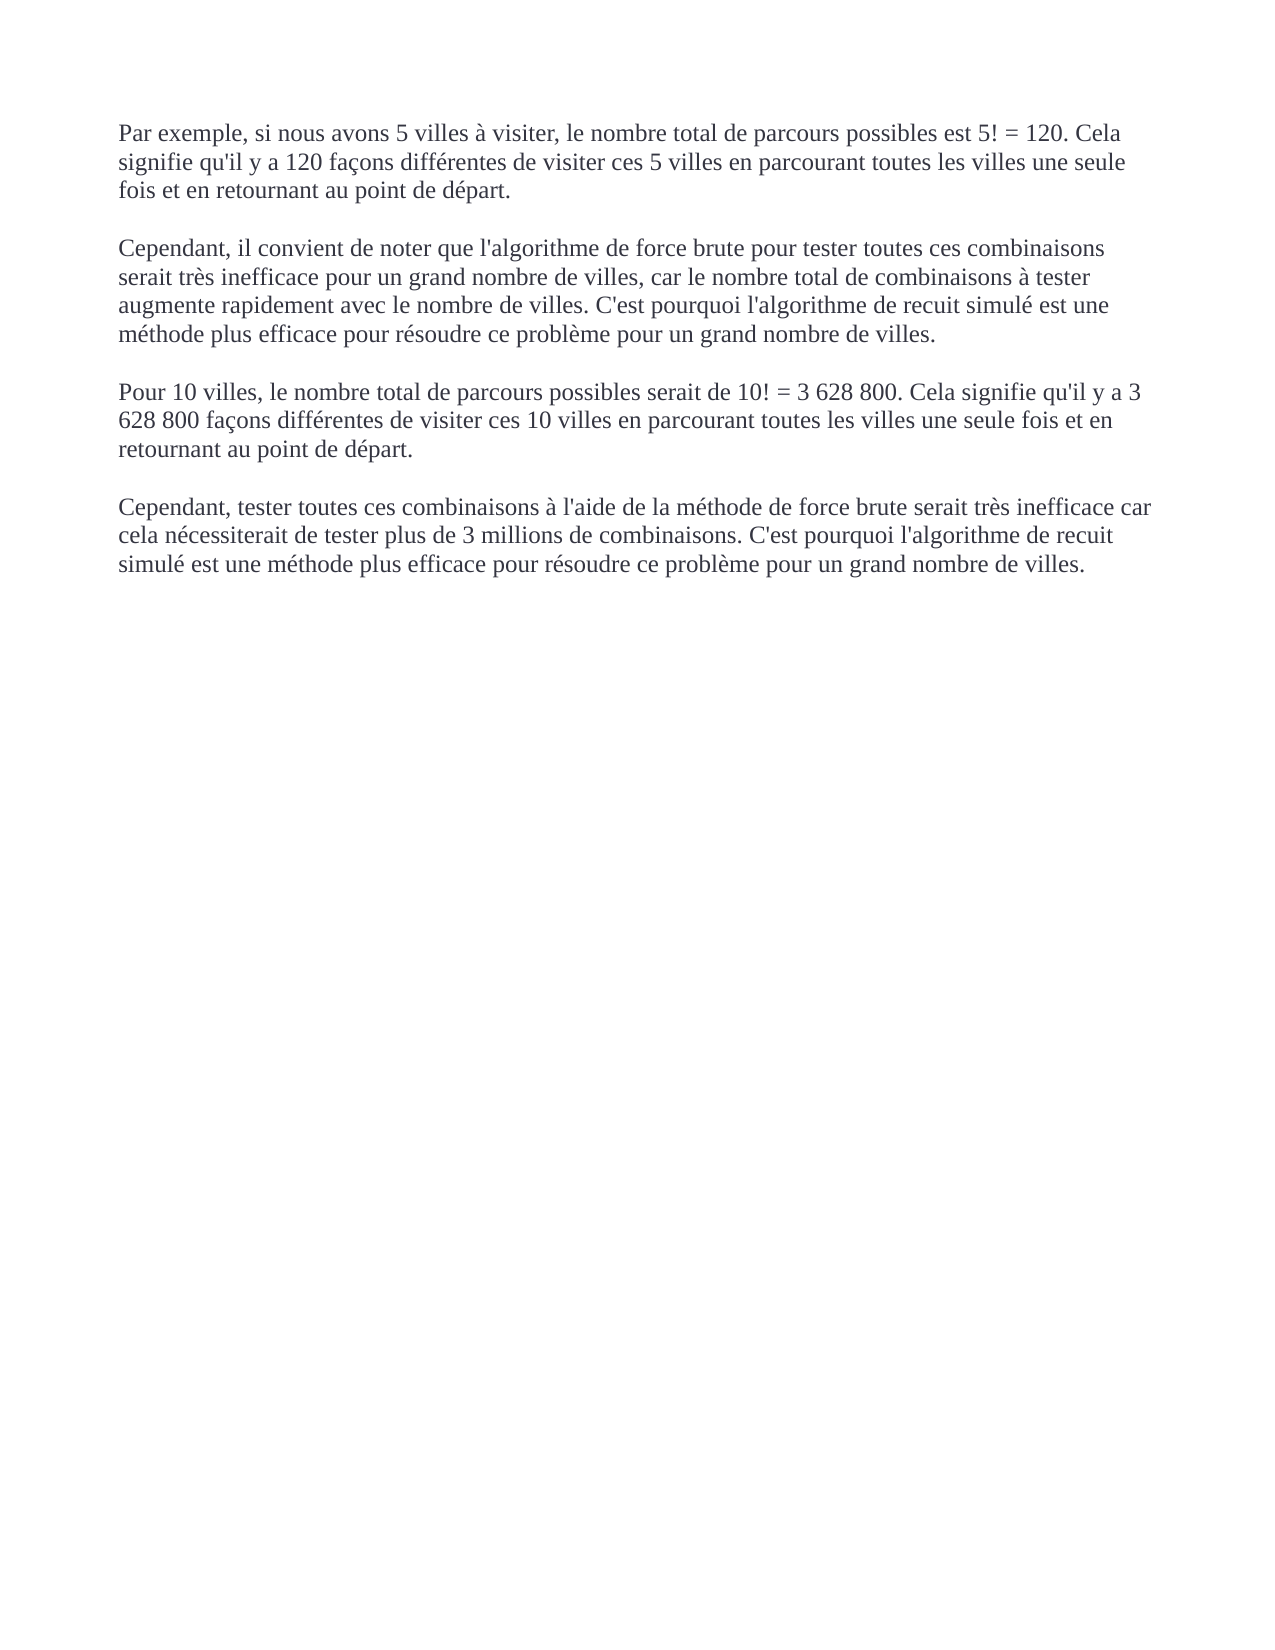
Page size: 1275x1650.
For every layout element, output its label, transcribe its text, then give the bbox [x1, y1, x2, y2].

text Cependant, tester toutes ces combinaisons à l'aide de la méthode de force brute serait très inefficace car cela nécessiterait de tester plus de 3 millions de combinaisons. C'est pourquoi l'algorithme de recuit simulé est une méthode plus efficace pour résoudre ce problème pour un grand nombre de villes. [118, 492, 1157, 578]
text Pour 10 villes, le nombre total de parcours possibles serait de 10! = 3 628 800. Cela signifie qu'il y a 3 628 800 façons différentes de visiter ces 10 villes en parcourant toutes les villes une seule fois et en retournant au point de départ. [118, 377, 1157, 463]
text Par exemple, si nous avons 5 villes à visiter, le nombre total de parcours possibles est 5! = 120. Cela signifie qu'il y a 120 façons différentes de visiter ces 5 villes en parcourant toutes les villes une seule fois et en retournant au point de départ. [118, 118, 1157, 204]
text Cependant, il convient de noter que l'algorithme de force brute pour tester toutes ces combinaisons serait très inefficace pour un grand nombre de villes, car le nombre total de combinaisons à tester augmente rapidement avec le nombre de villes. C'est pourquoi l'algorithme de recuit simulé est une méthode plus efficace pour résoudre ce problème pour un grand nombre de villes. [118, 233, 1157, 348]
